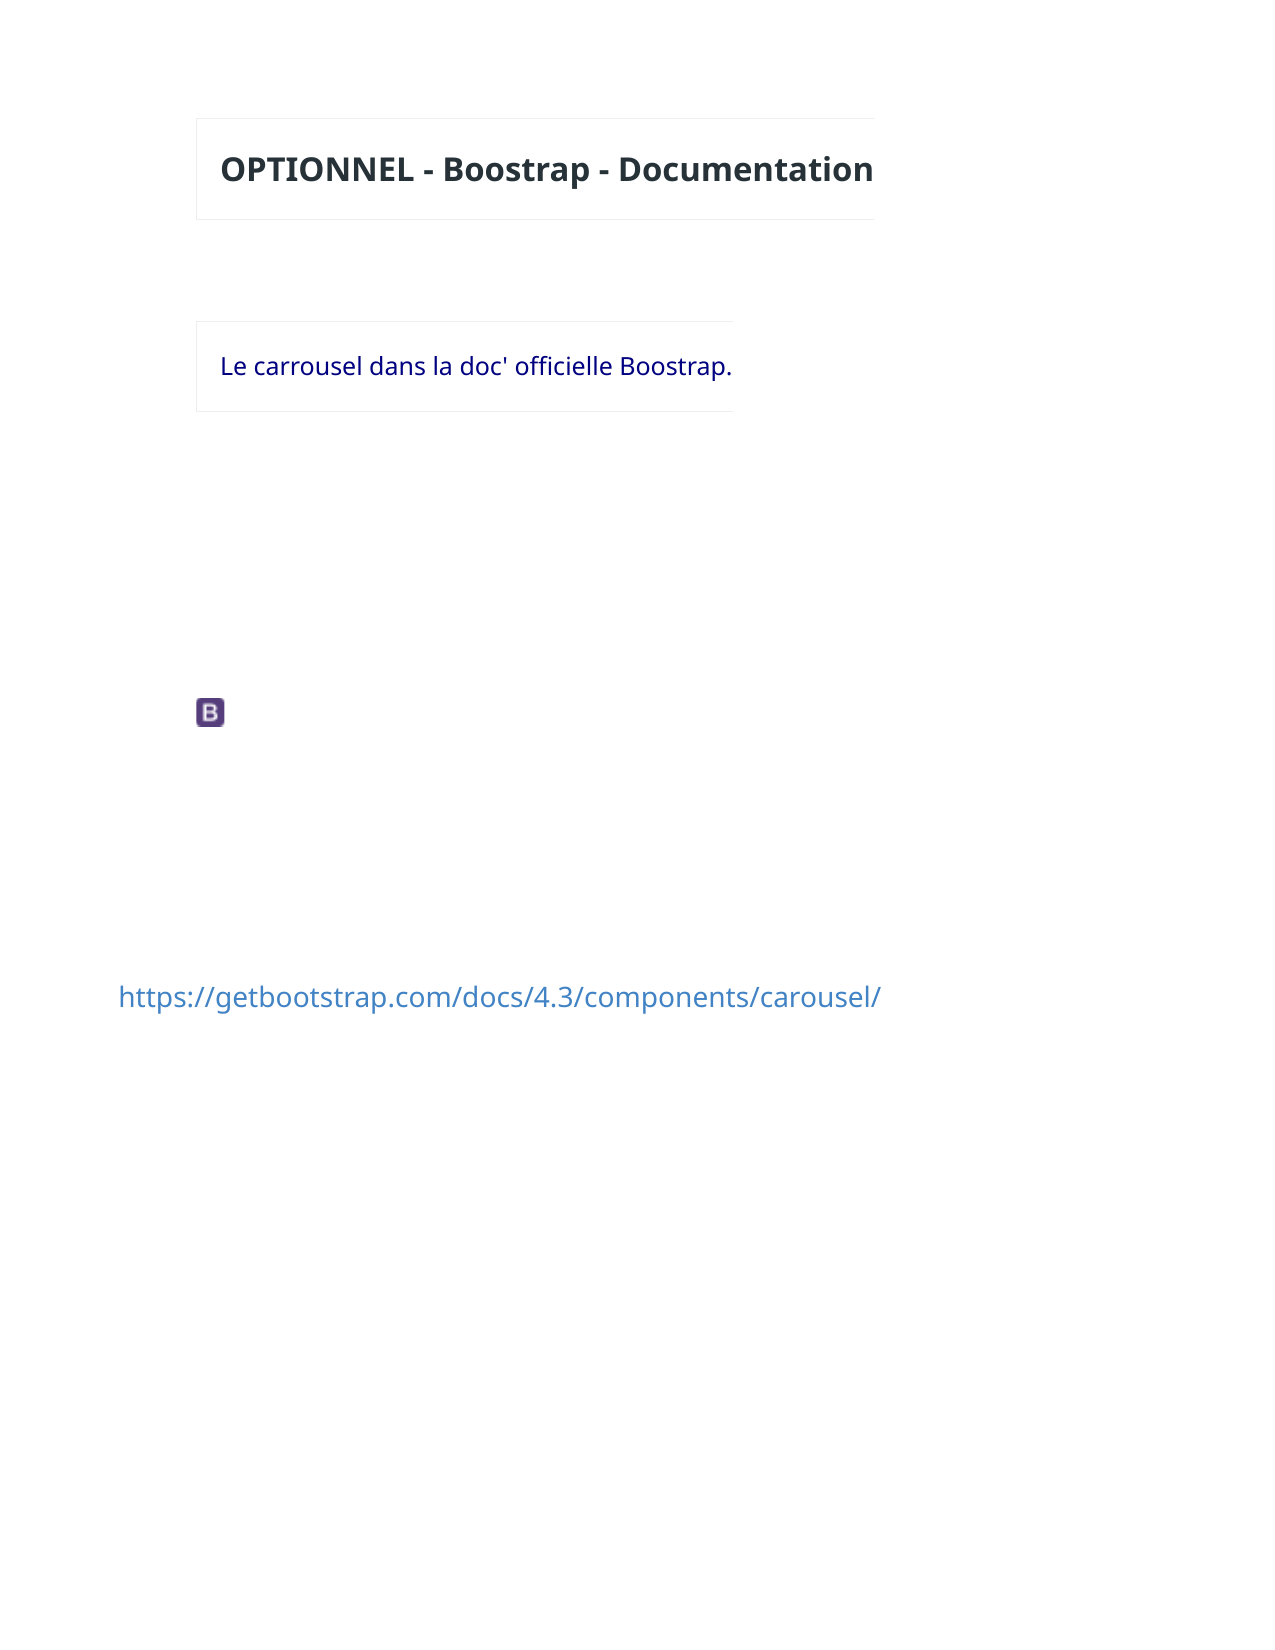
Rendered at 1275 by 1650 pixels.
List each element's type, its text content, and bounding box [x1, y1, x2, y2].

text https://getbootstrap.com/docs/4.3/components/carousel/ [118, 977, 1157, 1016]
subtitle OPTIONNEL - Boostrap - Documentation [197, 118, 1157, 219]
picture [196, 698, 225, 727]
text Le carrousel dans la doc' officielle Boostrap. [197, 321, 1157, 411]
